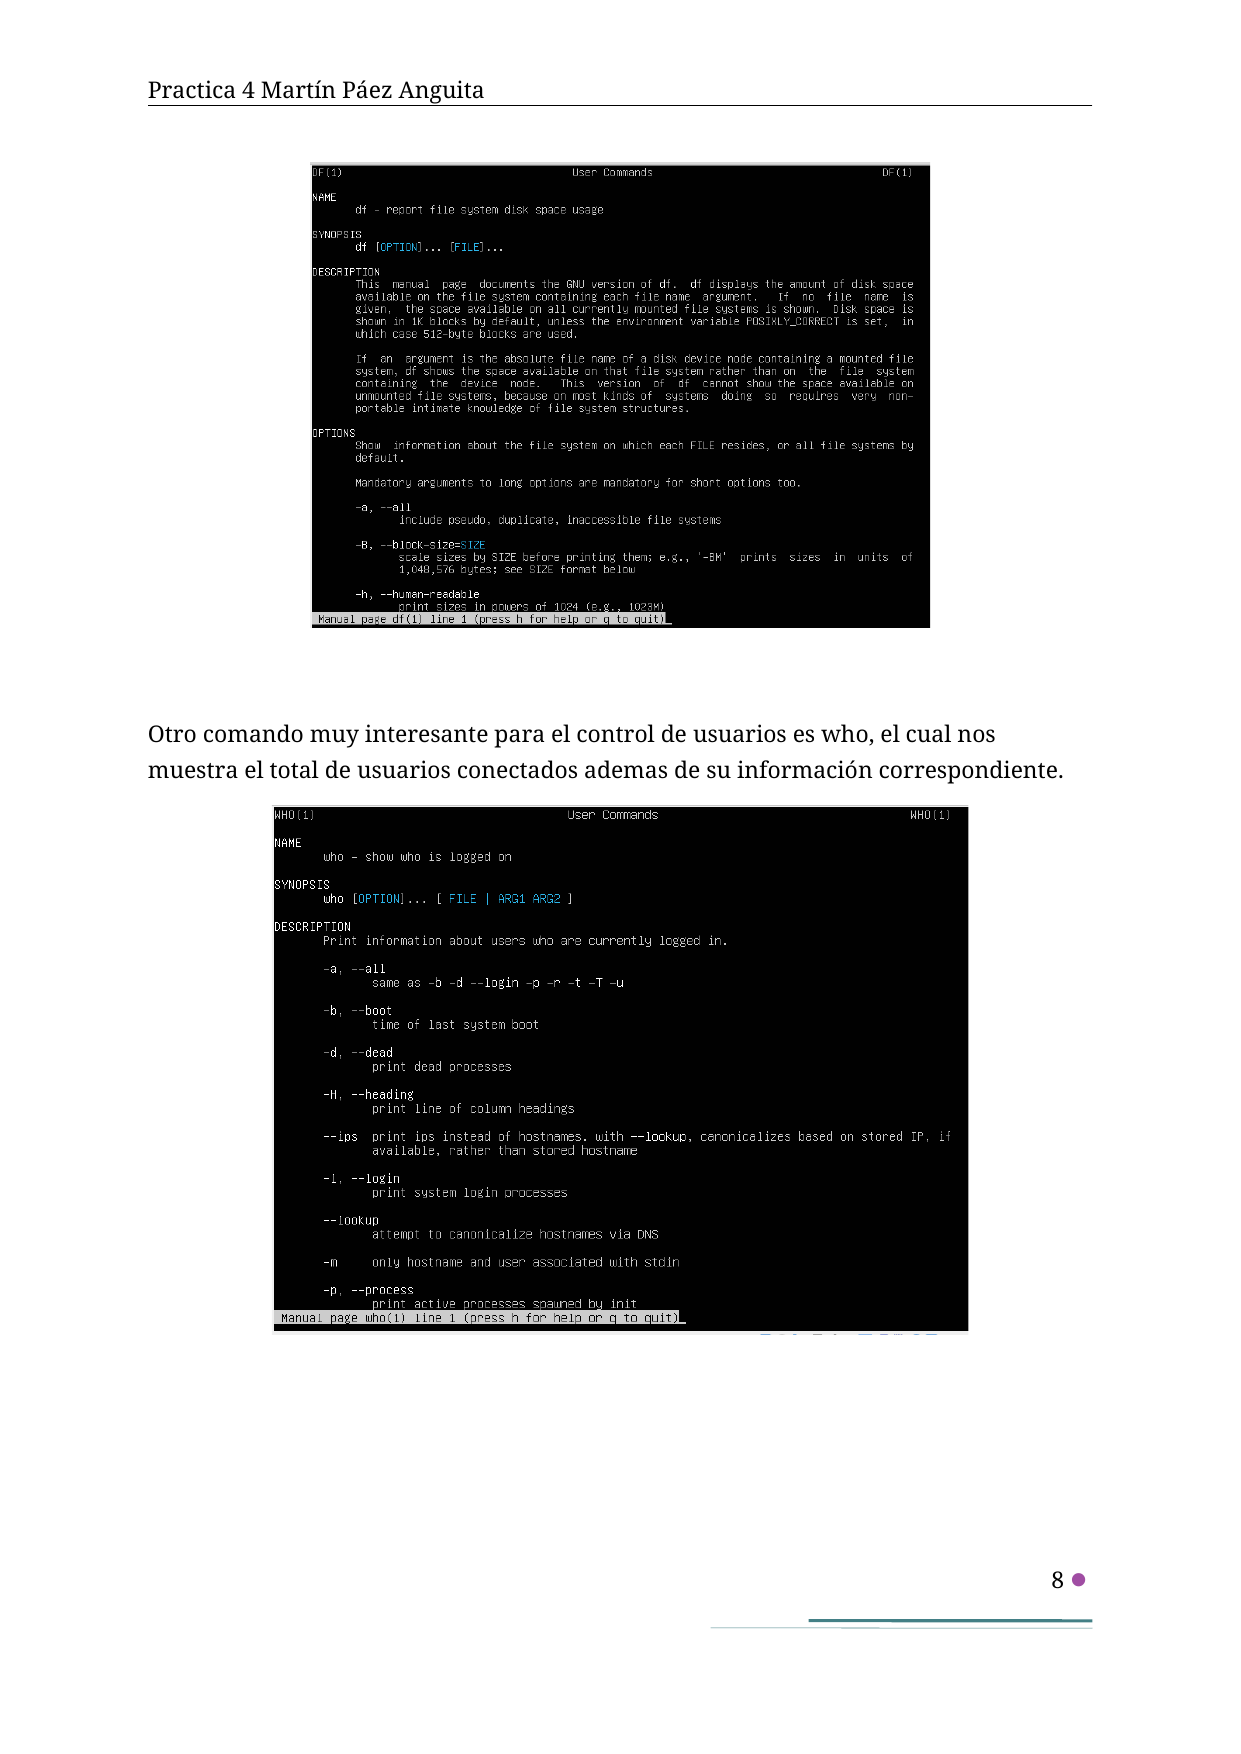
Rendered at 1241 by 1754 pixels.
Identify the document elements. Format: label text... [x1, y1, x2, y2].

text Otro comando muy interesante para el control de usuarios es who, el cual nos muestra el total de usuarios conectados ademas de su información correspondiente. [148, 718, 1092, 786]
picture [310, 162, 931, 628]
picture [271, 805, 969, 1335]
